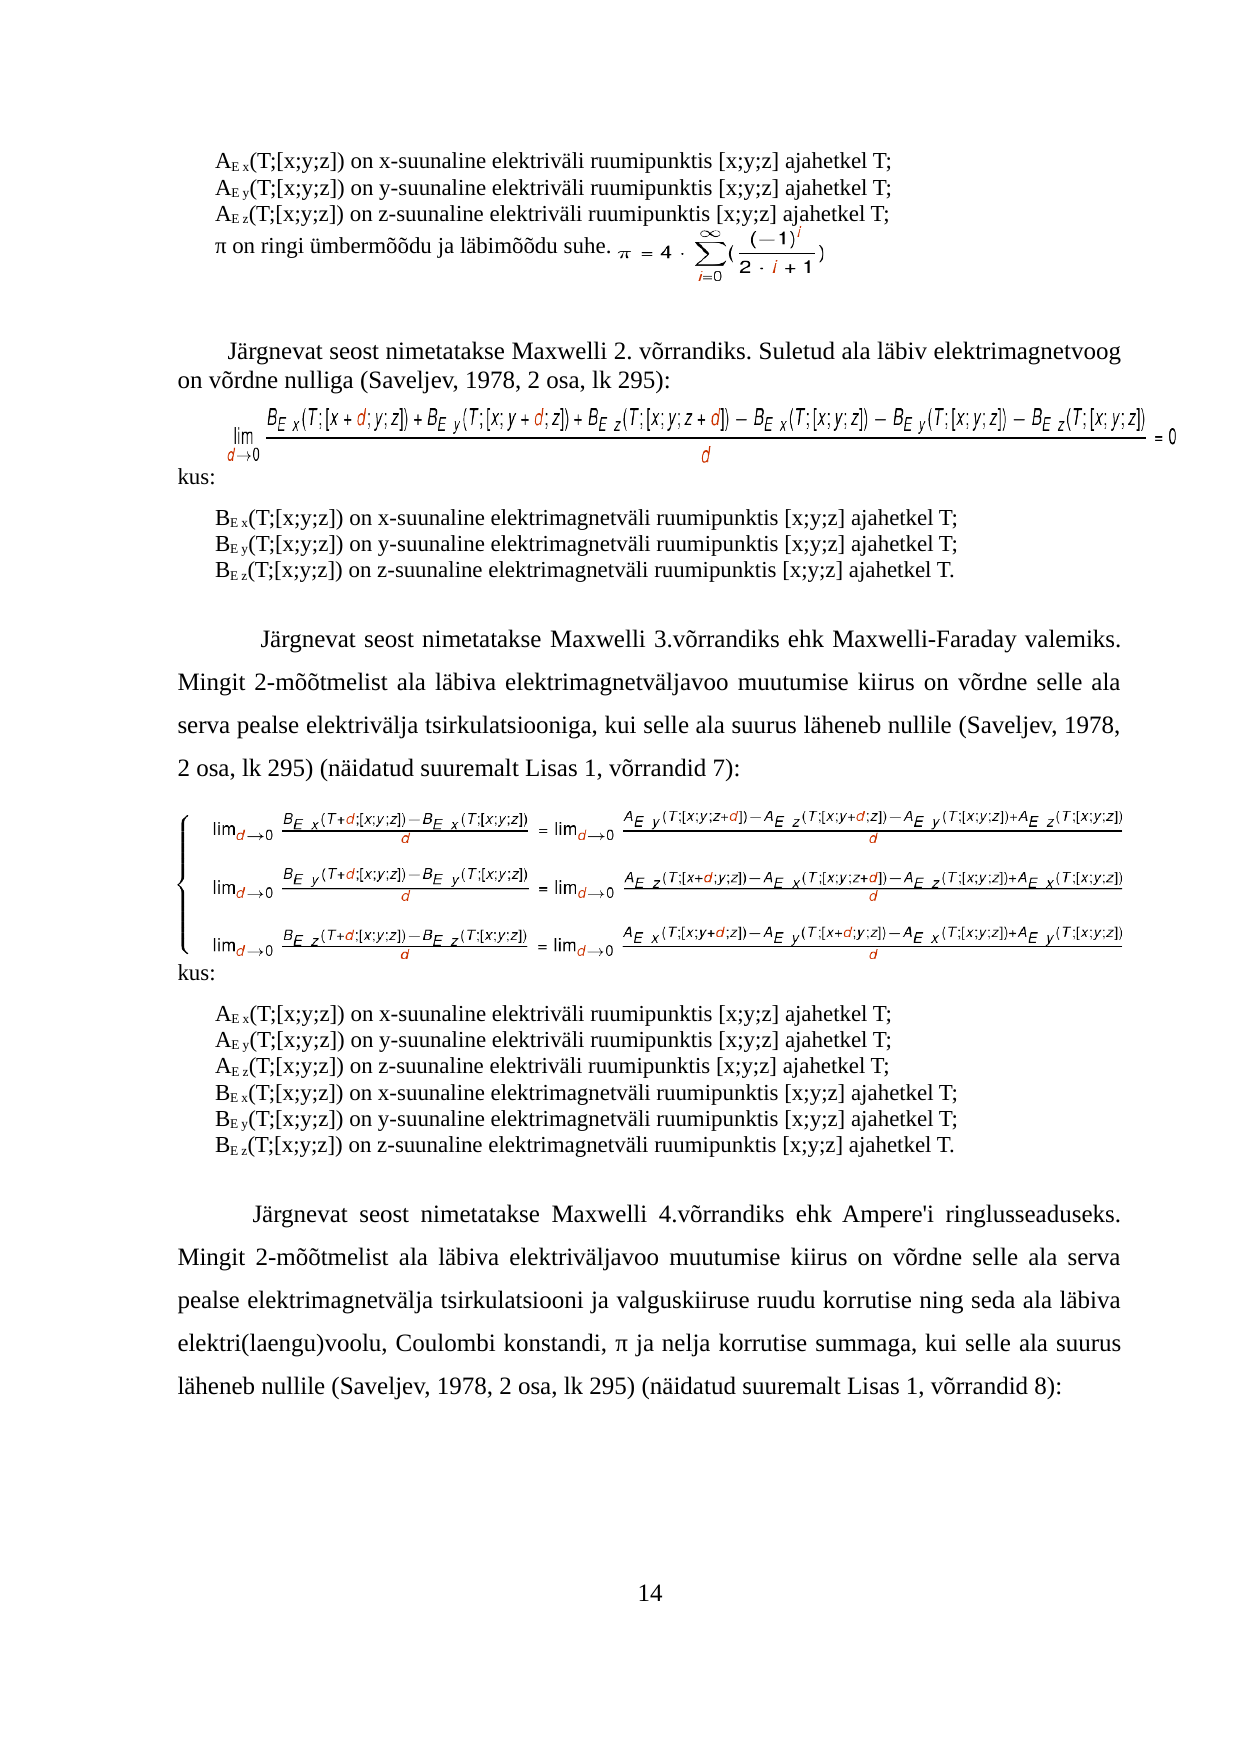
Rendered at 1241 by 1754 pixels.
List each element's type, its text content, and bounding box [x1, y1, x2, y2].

picture [617, 226, 824, 281]
text kus: [177, 408, 1122, 489]
text AE x(T;[x;y;z]) on x-suunaline elektriväli ruumipunktis [x;y;z] ajahetkel T; AE y(T;[x;y;z]) on y-suunaline elektriväli ruumipunktis [x;y;z] ajahetkel T; AE z(T;[x;y;z]) on z-suunaline elektriväli ruumipunktis [x;y;z] ajahetkel T; BE x(T;[x;y;z]) on x-suunaline elektrimagnetväli ruumipunktis [x;y;z] ajahetkel T; BE y(T;[x;y;z]) on y-suunaline elektrimagnetväli ruumipunktis [x;y;z] ajahetkel T; BE z(T;[x;y;z]) on z-suunaline elektrimagnetväli ruumipunktis [x;y;z] ajahetkel T. [215, 1000, 1122, 1158]
picture [177, 811, 1123, 959]
text AE x(T;[x;y;z]) on x-suunaline elektriväli ruumipunktis [x;y;z] ajahetkel T; AE y(T;[x;y;z]) on y-suunaline elektriväli ruumipunktis [x;y;z] ajahetkel T; AE z(T;[x;y;z]) on z-suunaline elektriväli ruumipunktis [x;y;z] ajahetkel T; π on ringi ümbermõõdu ja läbimõõdu suhe. [215, 148, 1122, 281]
text Järgnevat seost nimetatakse Maxwelli 4.võrrandiks ehk Ampere'i ringlusseaduseks. Mingit 2-mõõtmelist ala läbiva elektriväljavoo muutumise kiirus on võrdne selle ala serva pealse elektrimagnetvälja tsirkulatsiooni ja valguskiiruse ruudu korrutise ning seda ala läbiva elektri(laengu)voolu, Coulombi konstandi, π ja nelja korrutise summaga, kui selle ala suurus läheneb nullile (Saveljev, 1978, 2 osa, lk 295) (näidatud suuremalt Lisas 1, võrrandid 8): [177, 1199, 1122, 1400]
text BE x(T;[x;y;z]) on x-suunaline elektrimagnetväli ruumipunktis [x;y;z] ajahetkel T; BE y(T;[x;y;z]) on y-suunaline elektrimagnetväli ruumipunktis [x;y;z] ajahetkel T; BE z(T;[x;y;z]) on z-suunaline elektrimagnetväli ruumipunktis [x;y;z] ajahetkel T. [215, 504, 1122, 583]
text Järgnevat seost nimetatakse Maxwelli 3.võrrandiks ehk Maxwelli-Faraday valemiks. Mingit 2-mõõtmelist ala läbiva elektrimagnetväljavoo muutumise kiirus on võrdne selle ala serva pealse elektrivälja tsirkulatsiooniga, kui selle ala suurus läheneb nullile (Saveljev, 1978, 2 osa, lk 295) (näidatud suuremalt Lisas 1, võrrandid 7): [177, 624, 1122, 782]
text Järgnevat seost nimetatakse Maxwelli 2. võrrandiks. Suletud ala läbiv elektrimagnetvoog on võrdne nulliga (Saveljev, 1978, 2 osa, lk 295): [177, 336, 1122, 393]
text kus: [177, 959, 1122, 985]
picture [227, 408, 1176, 463]
